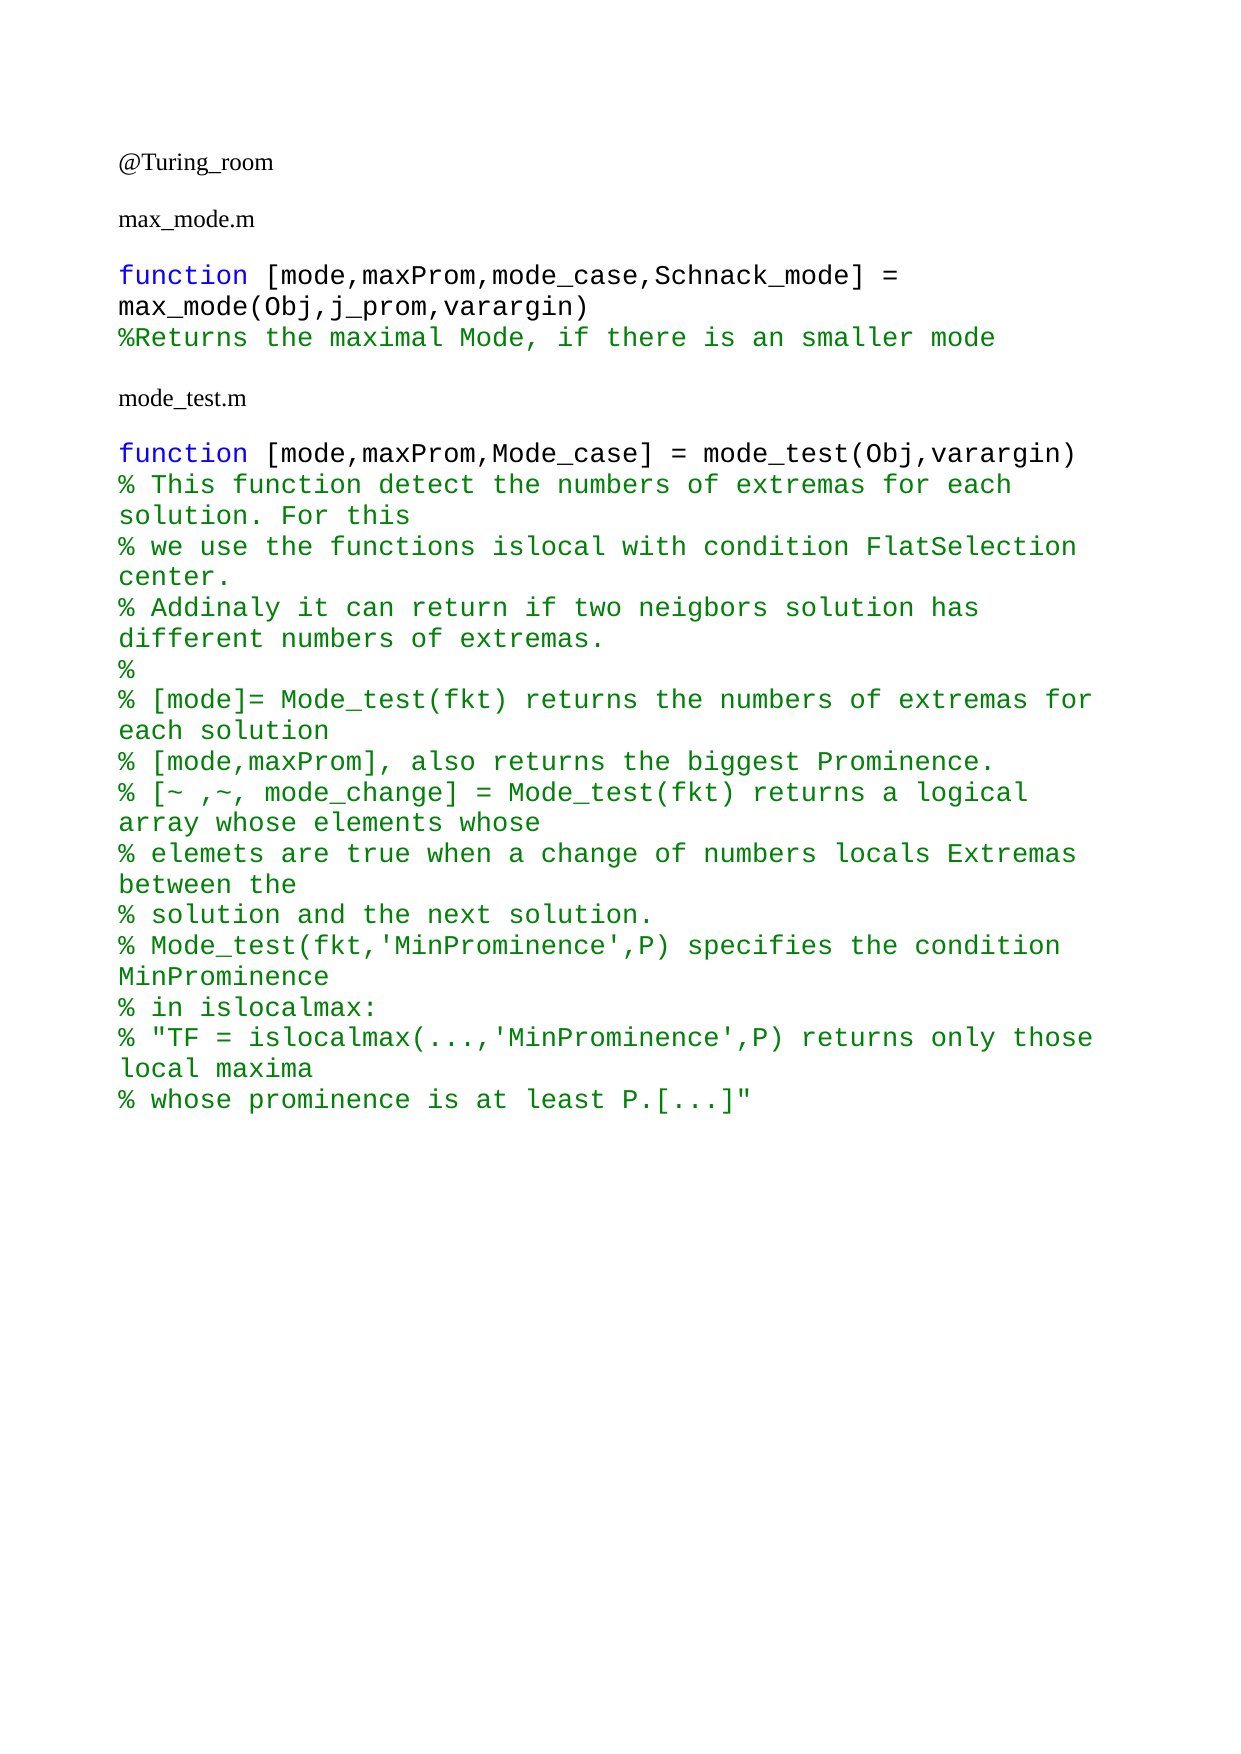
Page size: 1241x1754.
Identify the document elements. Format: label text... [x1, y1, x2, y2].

text % [~ ,~, mode_change] = Mode_test(fkt) returns a logical array whose elements whose [118, 778, 1122, 840]
text % elemets are true when a change of numbers locals Extremas between the [118, 840, 1122, 901]
text % solution and the next solution. [118, 901, 1122, 932]
text max_mode.m [118, 204, 1122, 233]
text % "TF = islocalmax(...,'MinProminence',P) returns only those local maxima [118, 1024, 1122, 1086]
text % whose prominence is at least P.[...]" [118, 1086, 1122, 1116]
text % This function detect the numbers of extremas for each solution. For this [118, 471, 1122, 532]
text % [mode,maxProm], also returns the biggest Prominence. [118, 748, 1122, 778]
text %Returns the maximal Mode, if there is an smaller mode [118, 323, 1122, 354]
text % Mode_test(fkt,'MinProminence',P) specifies the condition MinProminence [118, 932, 1122, 993]
text % [mode]= Mode_test(fkt) returns the numbers of extremas for each solution [118, 686, 1122, 748]
text % in islocalmax: [118, 993, 1122, 1024]
text % [118, 655, 1122, 686]
text function [mode,maxProm,mode_case,Schnack_mode] = max_mode(Obj,j_prom,varargin) [118, 262, 1122, 323]
text % Addinaly it can return if two neigbors solution has different numbers of extremas. [118, 594, 1122, 655]
text % we use the functions islocal with condition FlatSelection center. [118, 532, 1122, 594]
text function [mode,maxProm,Mode_case] = mode_test(Obj,varargin) [118, 440, 1122, 471]
text @Turing_room [118, 147, 1122, 176]
text mode_test.m [118, 383, 1122, 412]
